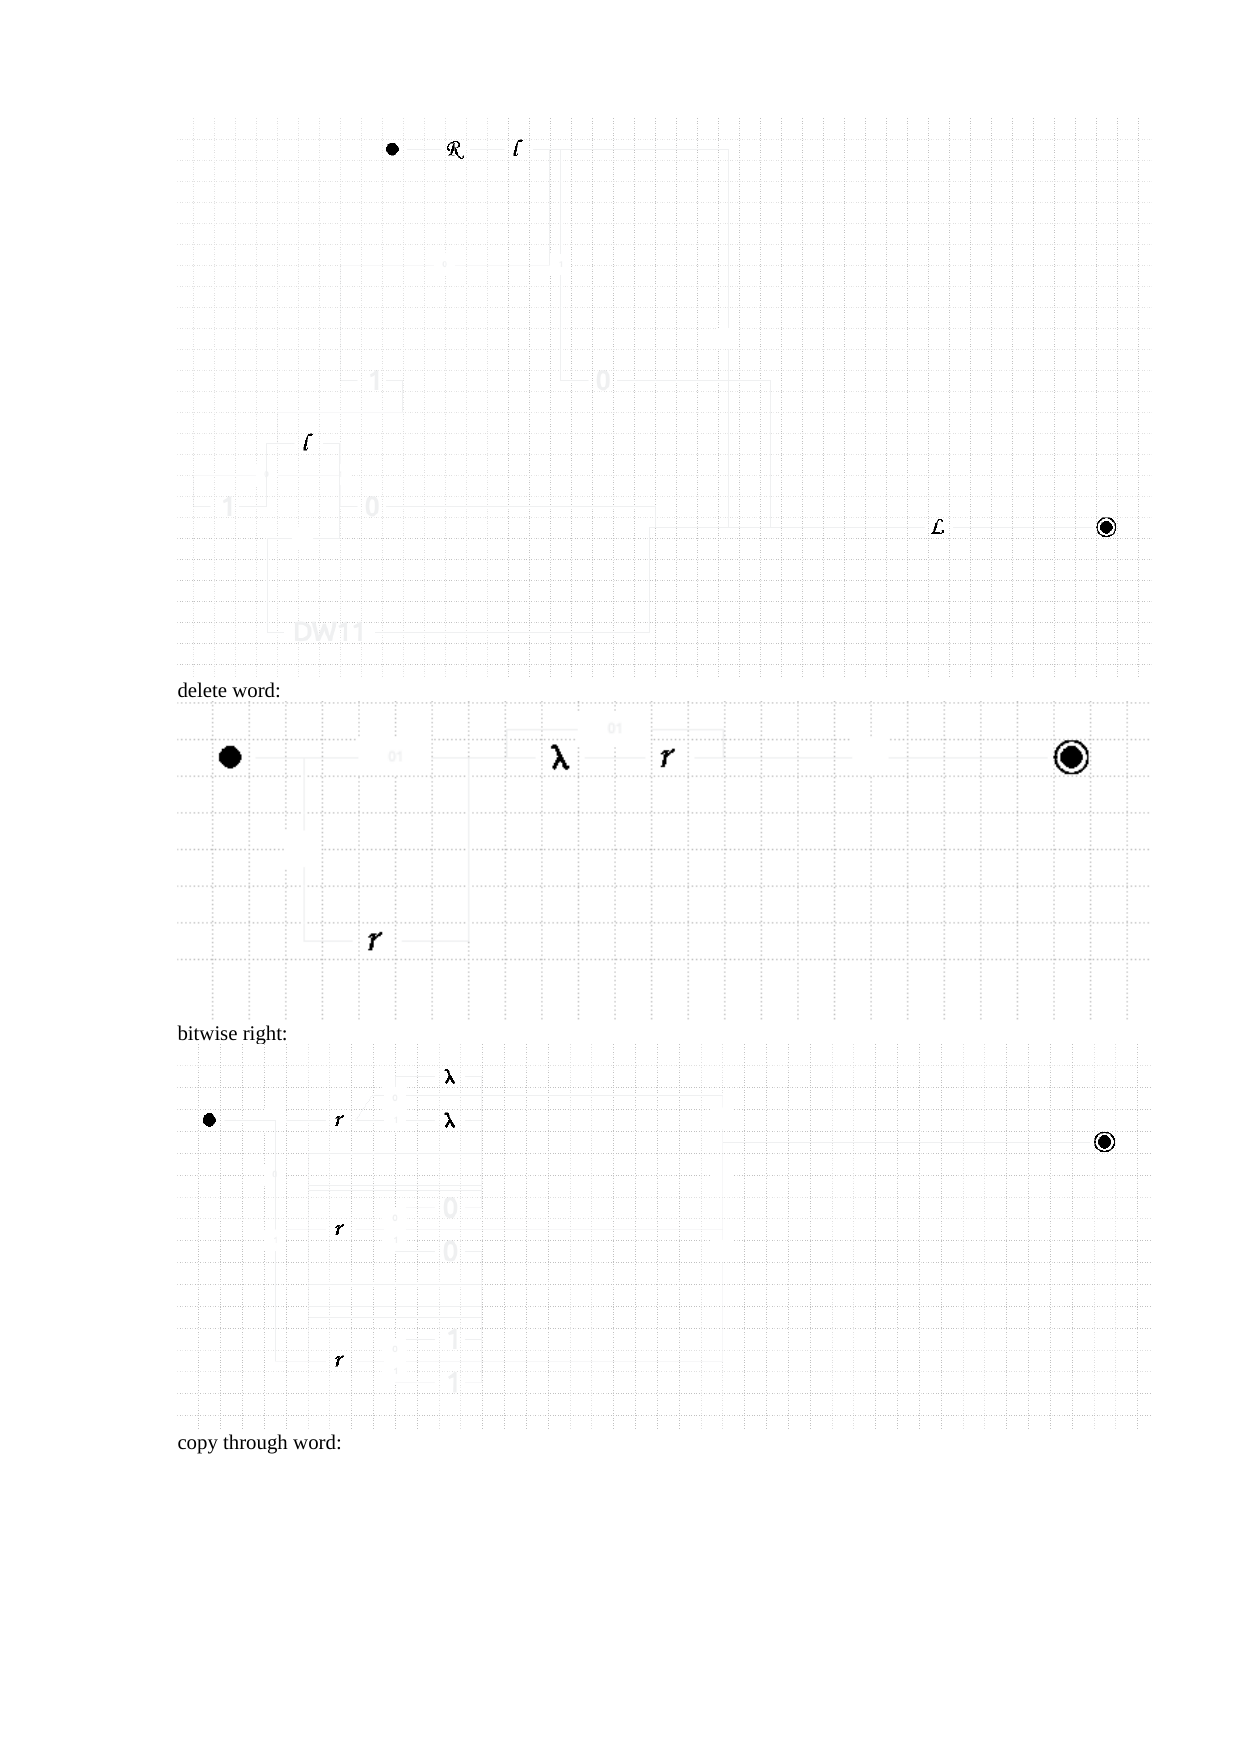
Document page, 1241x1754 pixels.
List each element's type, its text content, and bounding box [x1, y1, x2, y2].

text copy through word: [177, 1430, 1152, 1454]
text bitwise right: [177, 1021, 1152, 1044]
text delete word: [177, 678, 1152, 701]
picture [177, 118, 1152, 678]
picture [177, 1044, 1152, 1430]
picture [177, 701, 1152, 1021]
